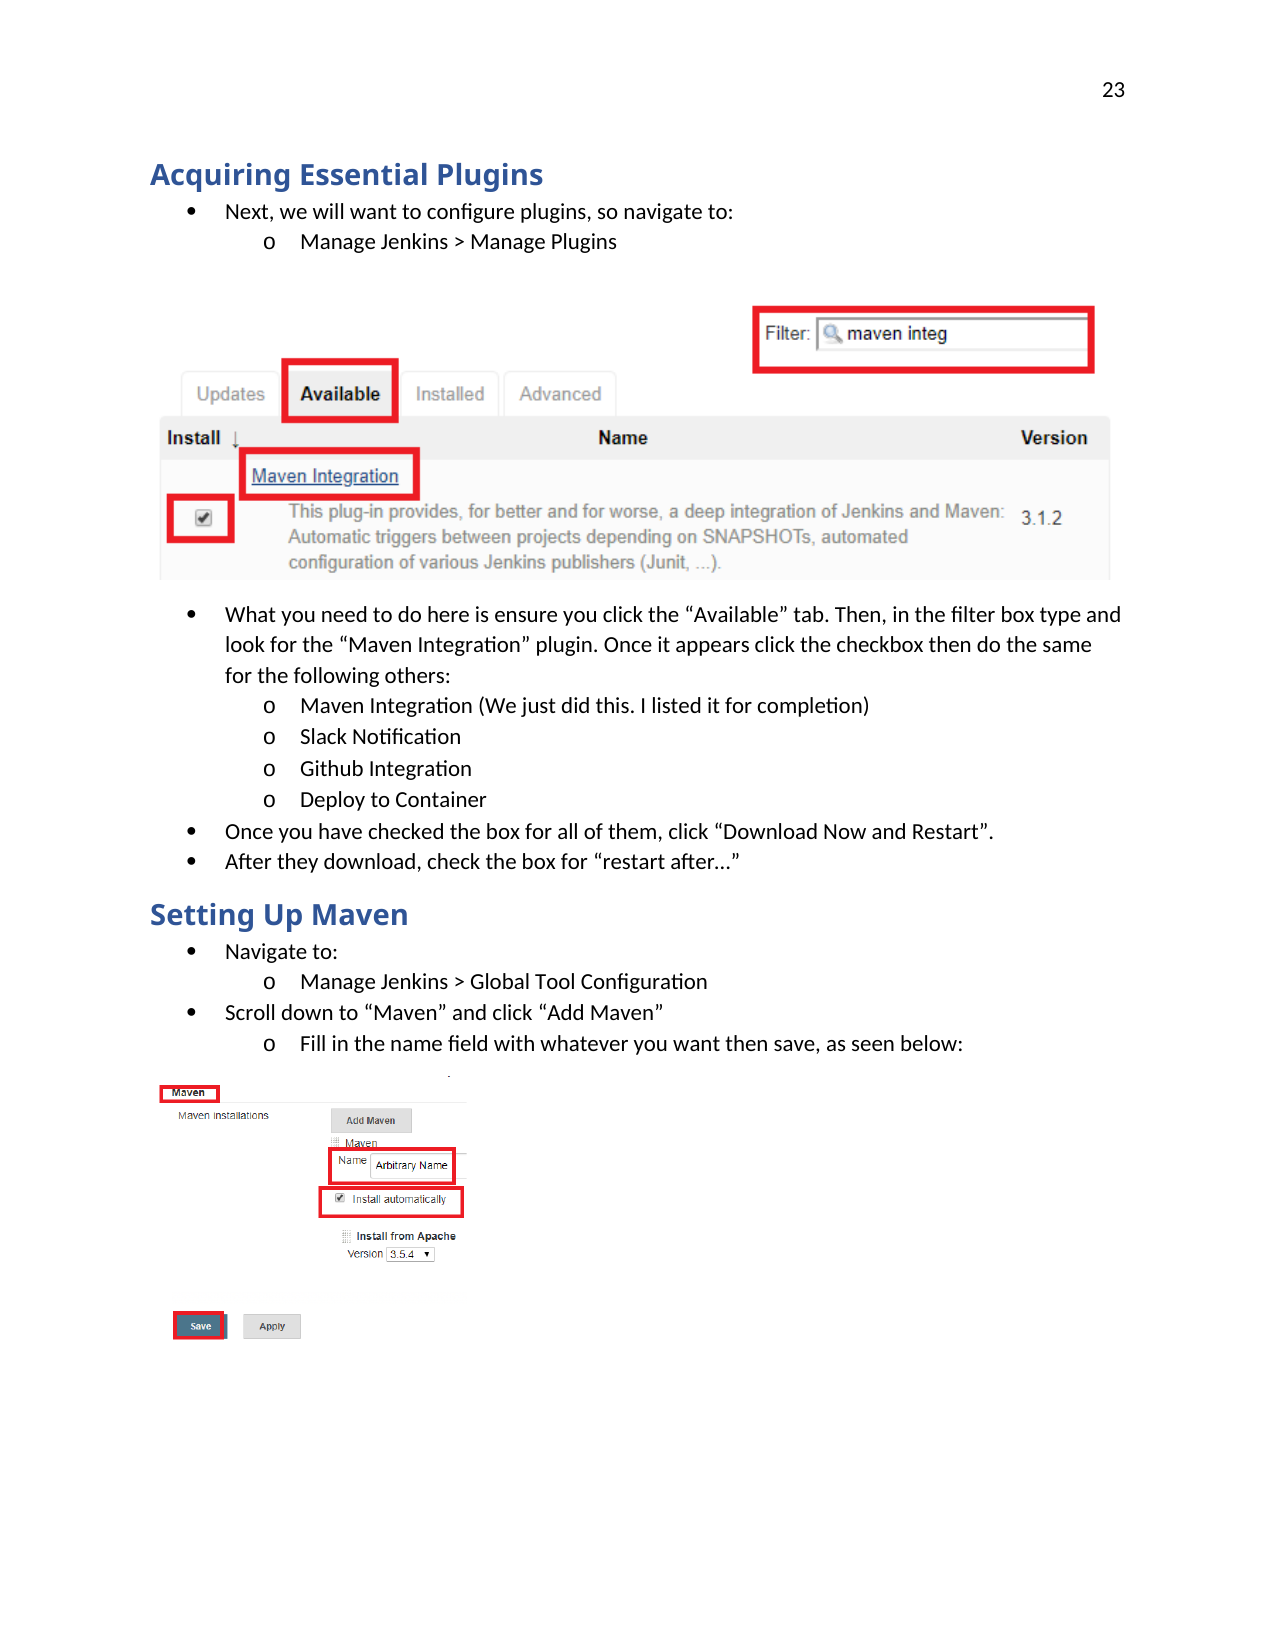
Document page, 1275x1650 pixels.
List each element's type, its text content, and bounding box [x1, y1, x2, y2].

list After they download, check the box for “restart after…” [187, 847, 1125, 875]
list What you need to do here is ensure you click the “Available” tab. Then, in the filter box type and look for the “Maven Integration” plugin. Once it appears click the checkbox then do the same for the following others: [187, 600, 1125, 689]
list Navigate to: [187, 937, 1125, 965]
list Fill in the name field with whatever you want then save, as seen below: [262, 1029, 1125, 1058]
list Manage Jenkins > Global Tool Configuration [262, 967, 1125, 996]
picture [150, 275, 1125, 580]
list Once you have checked the box for all of them, click “Download Now and Restart”. [187, 817, 1125, 845]
subtitle Acquiring Essential Plugins [150, 154, 1125, 194]
list Maven Integration (We just did this. I listed it for completion) [262, 691, 1125, 720]
list Slack Notification [262, 722, 1125, 752]
list Manage Jenkins > Manage Plugins [262, 227, 1125, 256]
list Next, we will want to configure plugins, so navigate to: [187, 197, 1125, 225]
list Github Integration [262, 754, 1125, 783]
picture [150, 1076, 467, 1343]
list Deploy to Container [262, 785, 1125, 814]
subtitle Setting Up Maven [150, 894, 1125, 934]
list Scroll down to “Maven” and click “Add Maven” [187, 998, 1125, 1026]
